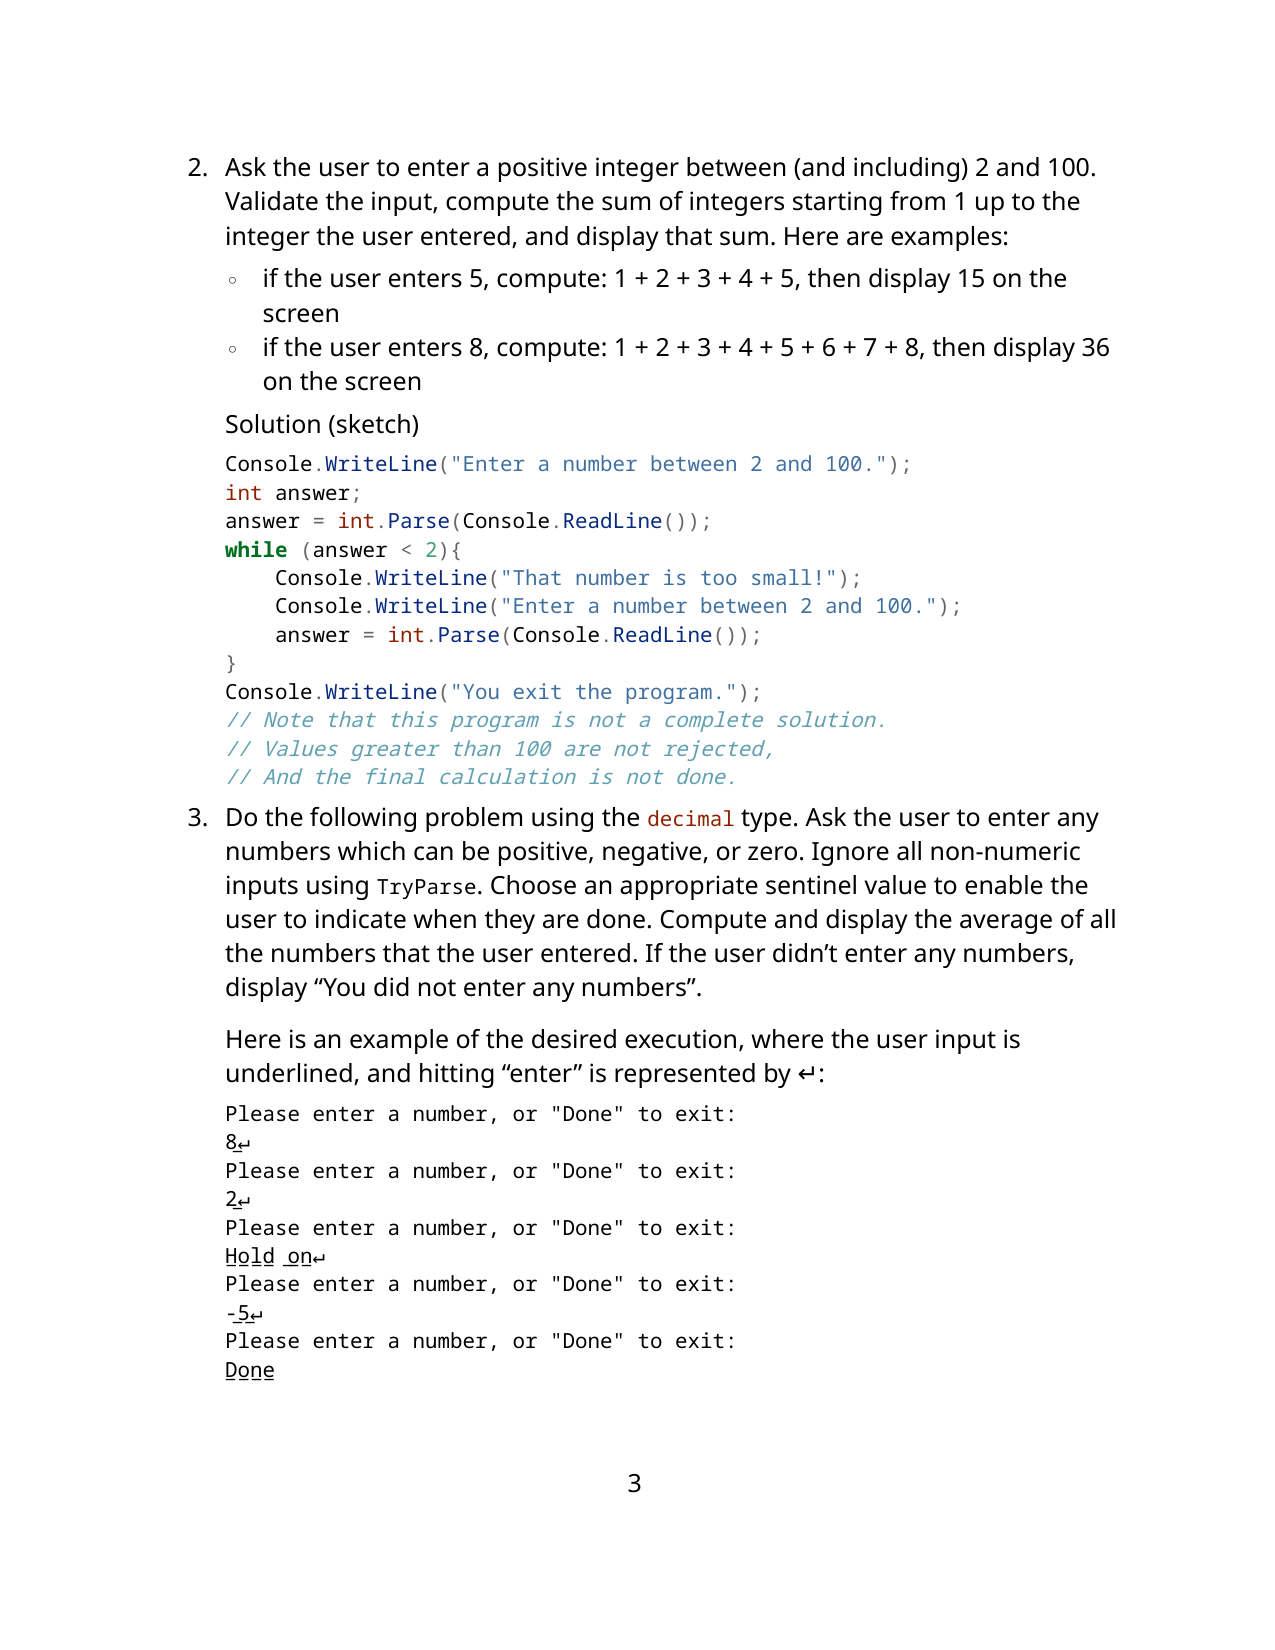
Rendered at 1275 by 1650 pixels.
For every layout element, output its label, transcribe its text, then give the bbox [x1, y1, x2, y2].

list Here is an example of the desired execution, where the user input is underlined, and hitting “enter” is represented by ↵: [187, 1022, 1125, 1090]
list answer = int.Parse(Console.ReadLine()); [187, 506, 1125, 535]
list D̲o̲n̲e̲ [187, 1355, 1125, 1383]
list Console.WriteLine("Enter a number between 2 and 100."); [187, 592, 1125, 620]
list Console.WriteLine("That number is too small!"); [187, 563, 1125, 592]
list // Values greater than 100 are not rejected, [187, 734, 1125, 762]
list int answer; [187, 478, 1125, 506]
list if the user enters 5, compute: 1 + 2 + 3 + 4 + 5, then display 15 on the screen [225, 261, 1125, 329]
list Please enter a number, or "Done" to exit: [187, 1156, 1125, 1184]
list // Note that this program is not a complete solution. [187, 705, 1125, 734]
list Please enter a number, or "Done" to exit: [187, 1099, 1125, 1127]
list } [187, 648, 1125, 677]
list Ask the user to enter a positive integer between (and including) 2 and 100. Validate the input, compute the sum of integers starting from 1 up to the integer the user entered, and display that sum. Here are examples: [187, 150, 1125, 252]
list Please enter a number, or "Done" to exit: [187, 1326, 1125, 1355]
list // And the final calculation is not done. [187, 762, 1125, 791]
list H̲o̲l̲d̲ ̲o̲n̲↵ [187, 1241, 1125, 1269]
list if the user enters 8, compute: 1 + 2 + 3 + 4 + 5 + 6 + 7 + 8, then display 36 on the screen [225, 329, 1125, 397]
list Do the following problem using the decimal type. Ask the user to enter any numbers which can be positive, negative, or zero. Ignore all non-numeric inputs using TryParse. Choose an appropriate sentinel value to enable the user to indicate when they are done. Compute and display the average of all the numbers that the user entered. If the user didn’t enter any numbers, display “You did not enter any numbers”. [187, 799, 1125, 1004]
list Console.WriteLine("Enter a number between 2 and 100."); [187, 449, 1125, 478]
list -̲5̲↵ [187, 1298, 1125, 1326]
list 2̲↵ [187, 1184, 1125, 1213]
list Please enter a number, or "Done" to exit: [187, 1269, 1125, 1298]
list answer = int.Parse(Console.ReadLine()); [187, 620, 1125, 648]
list while (answer < 2){ [187, 535, 1125, 563]
list 8̲↵ [187, 1127, 1125, 1156]
list Please enter a number, or "Done" to exit: [187, 1213, 1125, 1241]
list Solution (sketch) [187, 406, 1125, 440]
list Console.WriteLine("You exit the program."); [187, 677, 1125, 705]
